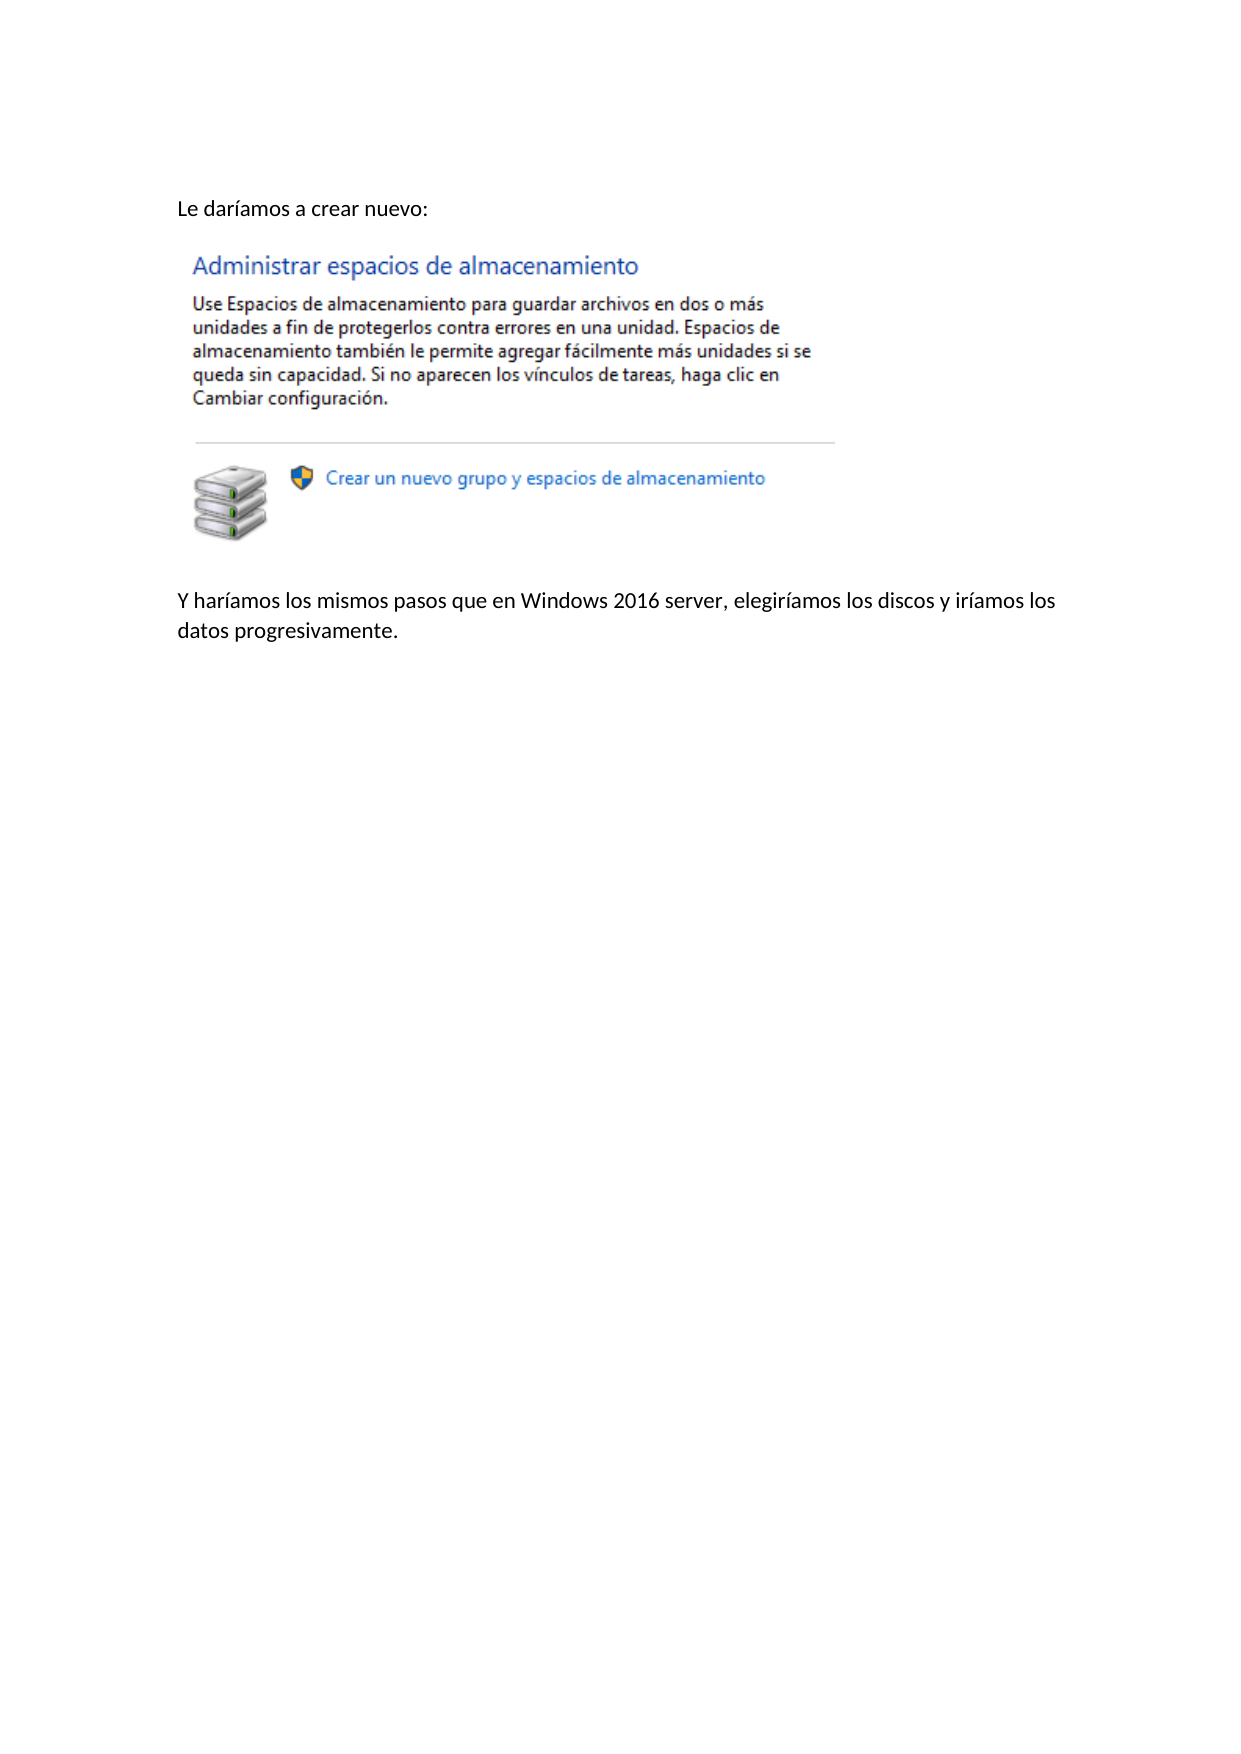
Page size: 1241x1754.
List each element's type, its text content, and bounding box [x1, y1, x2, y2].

text Le daríamos a crear nuevo: [177, 194, 1063, 222]
text Y haríamos los mismos pasos que en Windows 2016 server, elegiríamos los discos y iríamos los datos progresivamente. [177, 586, 1063, 644]
